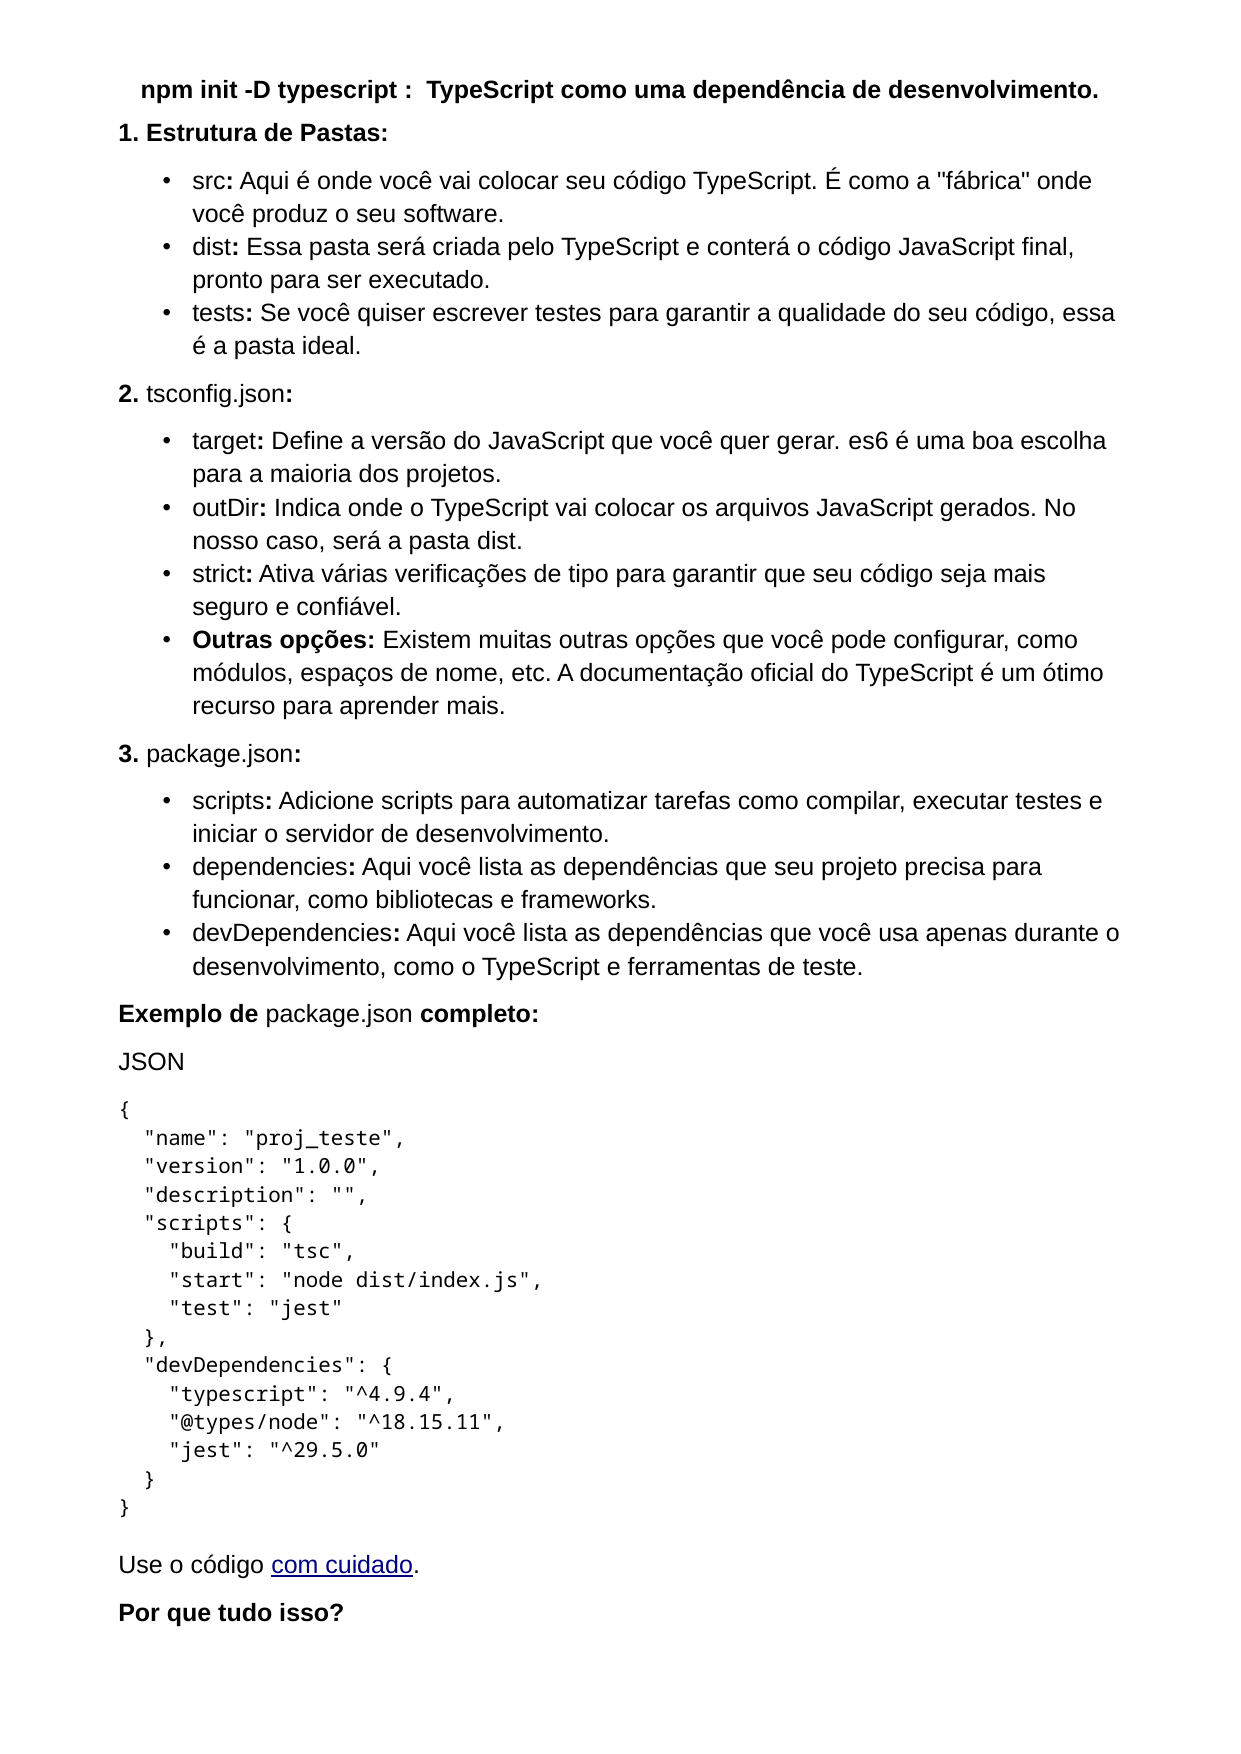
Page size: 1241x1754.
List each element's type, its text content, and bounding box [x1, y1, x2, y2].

list scripts: Adicione scripts para automatizar tarefas como compilar, executar testes e iniciar o servidor de desenvolvimento. [162, 786, 1122, 848]
text "build": "tsc", [118, 1237, 1122, 1265]
text JSON [118, 1047, 1122, 1076]
text }, [118, 1322, 1122, 1350]
list src: Aqui é onde você vai colocar seu código TypeScript. É como a "fábrica" onde você produz o seu software. [162, 166, 1122, 228]
text 1. Estrutura de Pastas: [118, 118, 1122, 147]
text "@types/node": "^18.15.11", [118, 1407, 1122, 1436]
text "name": "proj_teste", [118, 1123, 1122, 1151]
text 3. package.json: [118, 738, 1122, 767]
text "typescript": "^4.9.4", [118, 1379, 1122, 1407]
text "description": "", [118, 1180, 1122, 1208]
list outDir: Indica onde o TypeScript vai colocar os arquivos JavaScript gerados. No nosso caso, será a pasta dist. [162, 492, 1122, 554]
text Use o código com cuidado. [118, 1550, 1122, 1579]
text "start": "node dist/index.js", [118, 1265, 1122, 1293]
text { [118, 1094, 1122, 1123]
list strict: Ativa várias verificações de tipo para garantir que seu código seja mais seguro e confiável. [162, 559, 1122, 621]
text 2. tsconfig.json: [118, 379, 1122, 407]
text "version": "1.0.0", [118, 1151, 1122, 1180]
text "scripts": { [118, 1208, 1122, 1237]
list devDependencies: Aqui você lista as dependências que você usa apenas durante o desenvolvimento, como o TypeScript e ferramentas de teste. [162, 918, 1122, 980]
list target: Define a versão do JavaScript que você quer gerar. es6 é uma boa escolha para a maioria dos projetos. [162, 426, 1122, 488]
text Por que tudo isso? [118, 1598, 1122, 1627]
list tests: Se você quiser escrever testes para garantir a qualidade do seu código, essa é a pasta ideal. [162, 298, 1122, 360]
text "jest": "^29.5.0" [118, 1436, 1122, 1464]
text } [118, 1492, 1122, 1521]
text Exemplo de package.json completo: [118, 999, 1122, 1028]
list dist: Essa pasta será criada pelo TypeScript e conterá o código JavaScript final, pronto para ser executado. [162, 232, 1122, 294]
list dependencies: Aqui você lista as dependências que seu projeto precisa para funcionar, como bibliotecas e frameworks. [162, 852, 1122, 914]
text "test": "jest" [118, 1293, 1122, 1322]
text "devDependencies": { [118, 1350, 1122, 1379]
text } [118, 1464, 1122, 1492]
list Outras opções: Existem muitas outras opções que você pode configurar, como módulos, espaços de nome, etc. A documentação oficial do TypeScript é um ótimo recurso para aprender mais. [162, 625, 1122, 720]
